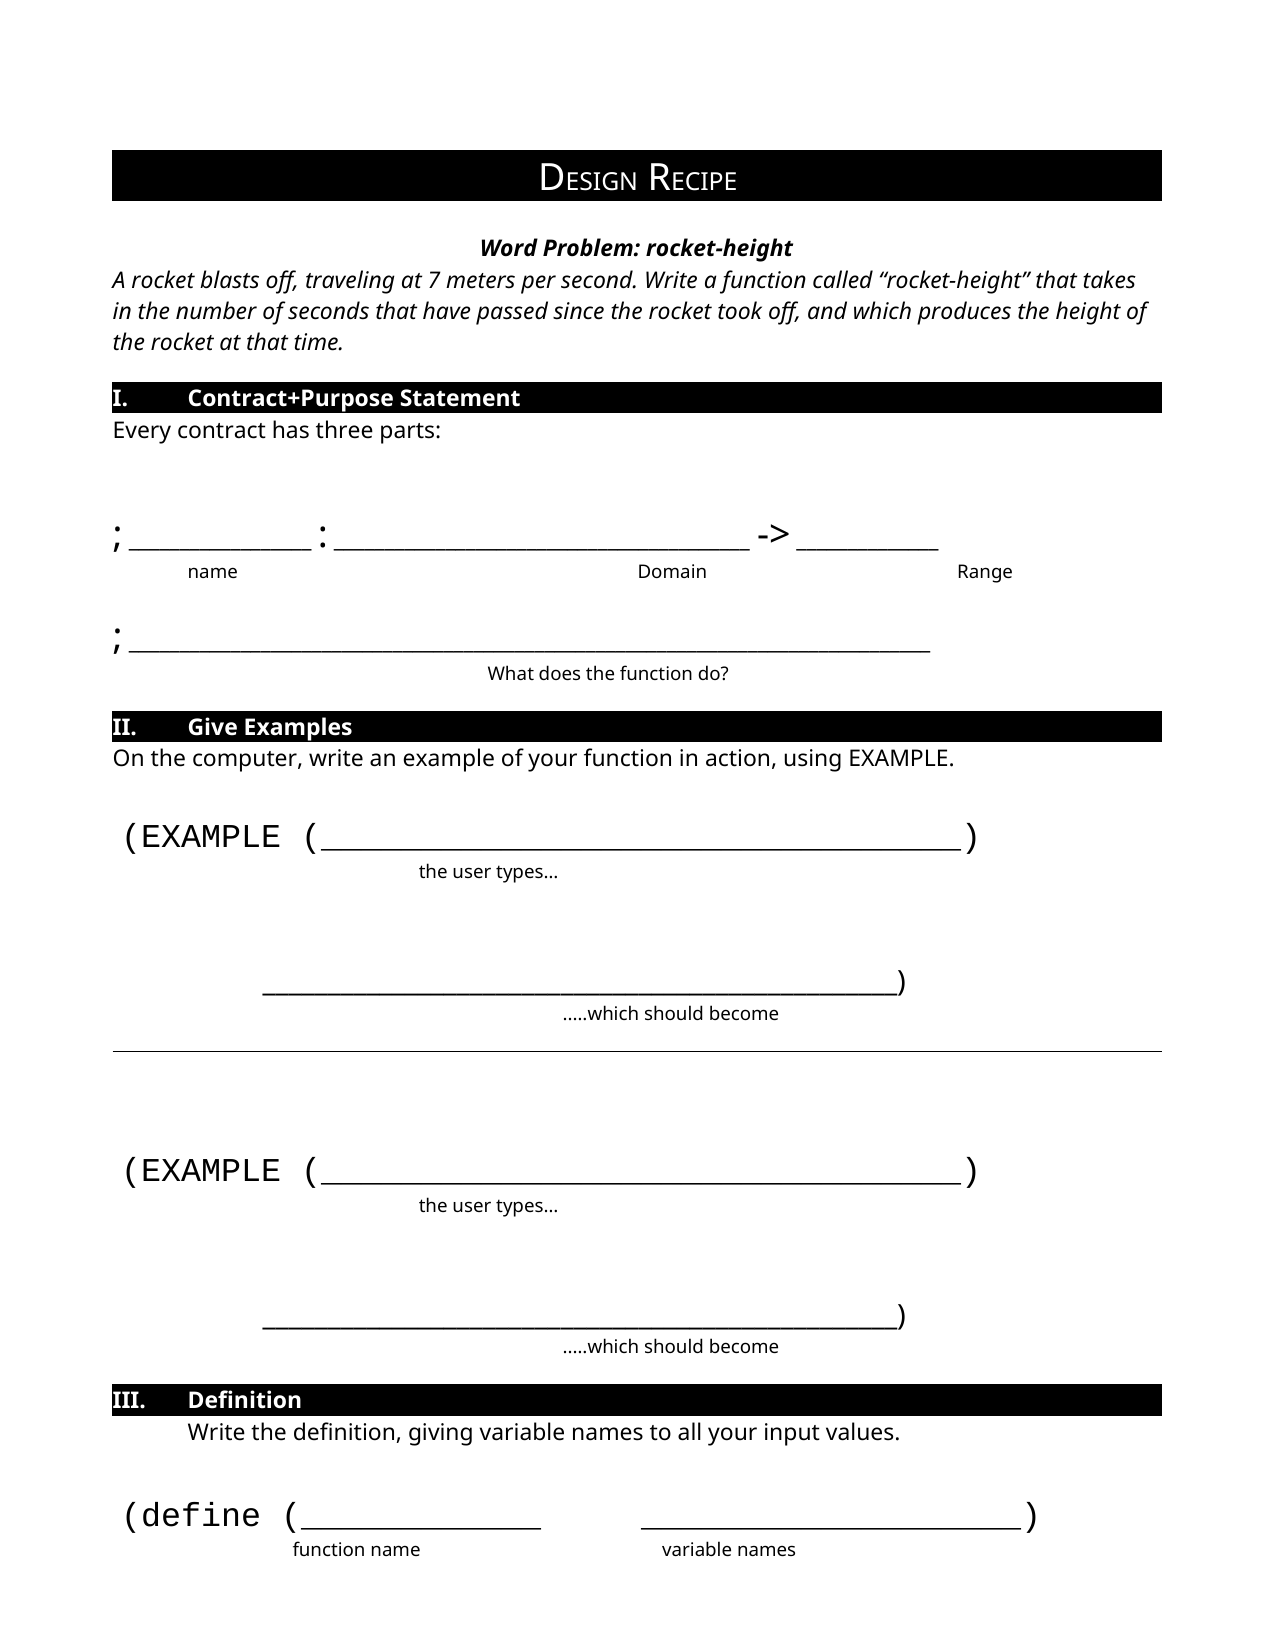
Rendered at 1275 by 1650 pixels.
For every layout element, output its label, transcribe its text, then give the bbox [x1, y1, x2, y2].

text Word Problem: rocket-height [112, 232, 1162, 263]
text the user types… [337, 858, 1162, 883]
text ..…which should become [487, 1000, 1162, 1025]
text Every contract has three parts: [112, 413, 1162, 445]
text function name variable names [112, 1537, 1162, 1562]
text (EXAMPLE (________________________________) [121, 820, 1162, 858]
text ; _______________________________________________________________________________ [112, 609, 1162, 660]
text On the computer, write an example of your function in action, using EXAMPLE. [112, 742, 1162, 773]
subtitle Give Examples [112, 711, 1162, 742]
text What does the function do? [112, 660, 1162, 686]
text (define (____________ ___________________) [121, 1499, 1162, 1537]
text the user types… [337, 1192, 1162, 1217]
text _________________________________________________) [187, 960, 1162, 1000]
text A rocket blasts off, traveling at 7 meters per second. Write a function called “rocket-height” that takes in the number of seconds that have passed since the rocket took off, and which produces the height of the rocket at that time. [112, 263, 1162, 357]
text name Domain Range [112, 558, 1162, 584]
text ..…which should become [487, 1334, 1162, 1359]
subtitle Definition [112, 1384, 1162, 1416]
text (EXAMPLE (________________________________) [121, 1154, 1162, 1192]
text ; __________________ : _________________________________________ -> ______________ [112, 507, 1162, 558]
subtitle Design Recipe [112, 150, 1162, 201]
subtitle Contract+Purpose Statement [112, 382, 1162, 413]
list Write the definition, giving variable names to all your input values. [150, 1416, 1162, 1447]
text _________________________________________________) [187, 1294, 1162, 1334]
